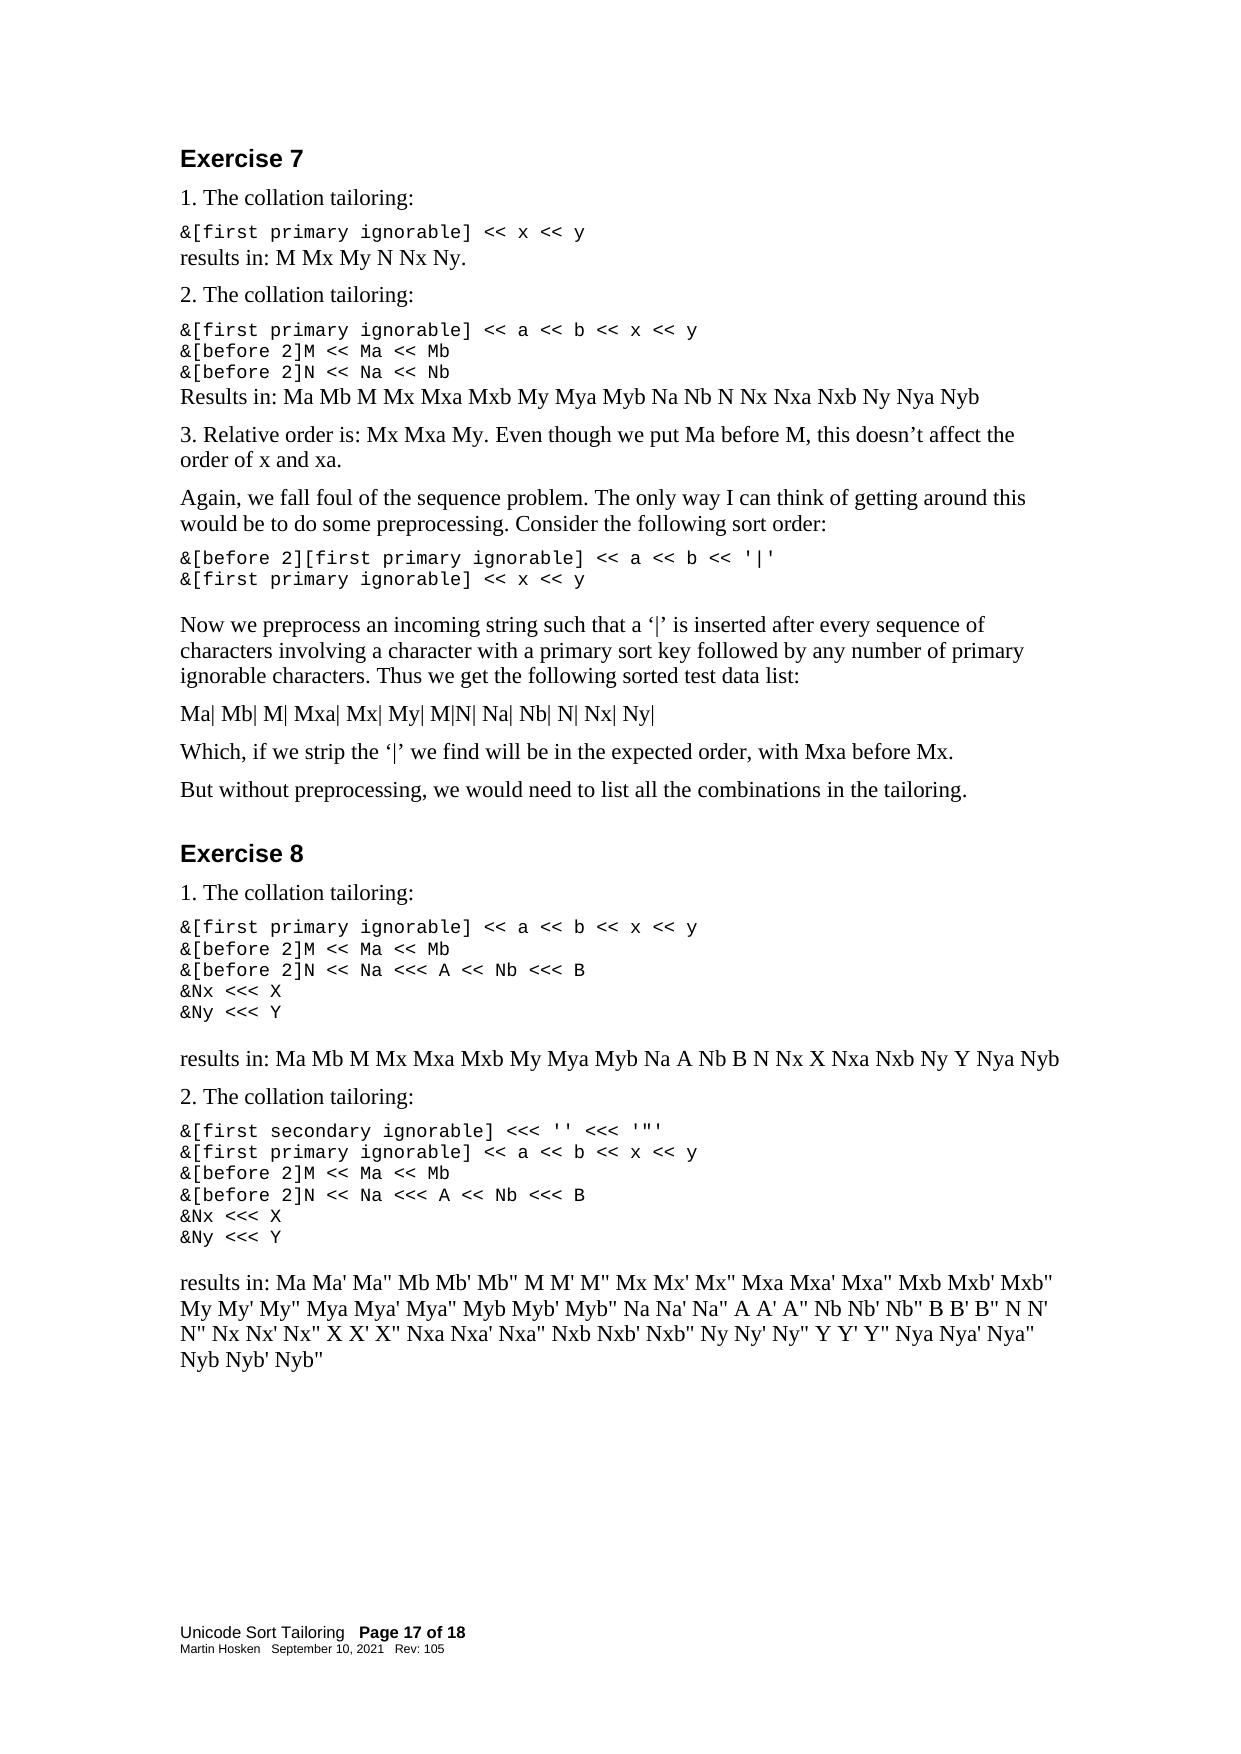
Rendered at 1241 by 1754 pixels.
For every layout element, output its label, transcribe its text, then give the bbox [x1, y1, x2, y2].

subtitle Exercise 7 [180, 145, 1061, 173]
text results in: Ma Mb M Mx Mxa Mxb My Mya Myb Na A Nb B N Nx X Nxa Nxb Ny Y Nya Nyb [180, 1046, 1061, 1071]
text &[before 2]M << Ma << Mb [180, 342, 1061, 363]
text &Nx <<< X [180, 1207, 1061, 1228]
text &[first primary ignorable] << x << y [180, 570, 1061, 591]
text &[before 2]M << Ma << Mb [180, 1164, 1061, 1185]
text 1. The collation tailoring: [180, 185, 1061, 211]
text results in: Ma Ma' Ma" Mb Mb' Mb" M M' M" Mx Mx' Mx" Mxa Mxa' Mxa" Mxb Mxb' Mxb" My My' My" Mya Mya' Mya" Myb Myb' Myb" Na Na' Na" A A' A" Nb Nb' Nb" B B' B" N N' N" Nx Nx' Nx" X X' X" Nxa Nxa' Nxa" Nxb Nxb' Nxb" Ny Ny' Ny" Y Y' Y" Nya Nya' Nya" Nyb Nyb' Nyb" [180, 1270, 1061, 1372]
subtitle Exercise 8 [180, 840, 1061, 868]
text 3. Relative order is: Mx Mxa My. Even though we put Ma before M, this doesn’t affect the order of x and xa. [180, 422, 1061, 473]
text &[before 2]N << Na <<< A << Nb <<< B [180, 961, 1061, 982]
text &[first primary ignorable] << a << b << x << y [180, 918, 1061, 939]
text &Ny <<< Y [180, 1228, 1061, 1249]
text results in: M Mx My N Nx Ny. [180, 244, 1061, 270]
text &[first primary ignorable] << a << b << x << y [180, 320, 1061, 342]
text &[first primary ignorable] << x << y [180, 223, 1061, 244]
text &[before 2]M << Ma << Mb [180, 939, 1061, 961]
text &[before 2]N << Na << Nb [180, 363, 1061, 384]
text &[first secondary ignorable] <<< '' <<< '"' [180, 1122, 1061, 1143]
text 2. The collation tailoring: [180, 1084, 1061, 1109]
text Results in: Ma Mb M Mx Mxa Mxb My Mya Myb Na Nb N Nx Nxa Nxb Ny Nya Nyb [180, 384, 1061, 409]
text &Nx <<< X [180, 982, 1061, 1003]
text &[first primary ignorable] << a << b << x << y [180, 1143, 1061, 1164]
text But without preprocessing, we would need to list all the combinations in the tailoring. [180, 777, 1061, 802]
text Now we preprocess an incoming string such that a ‘|’ is inserted after every sequence of characters involving a character with a primary sort key followed by any number of primary ignorable characters. Thus we get the following sorted test data list: [180, 612, 1061, 689]
text 1. The collation tailoring: [180, 880, 1061, 906]
text &[before 2][first primary ignorable] << a << b << '|' [180, 549, 1061, 570]
text Which, if we strip the ‘|’ we find will be in the expected order, with Mxa before Mx. [180, 739, 1061, 764]
text &[before 2]N << Na <<< A << Nb <<< B [180, 1185, 1061, 1207]
text 2. The collation tailoring: [180, 282, 1061, 308]
text Ma| Mb| M| Mxa| Mx| My| M|N| Na| Nb| N| Nx| Ny| [180, 701, 1061, 727]
text &Ny <<< Y [180, 1003, 1061, 1024]
text Again, we fall foul of the sequence problem. The only way I can think of getting around this would be to do some preprocessing. Consider the following sort order: [180, 485, 1061, 536]
